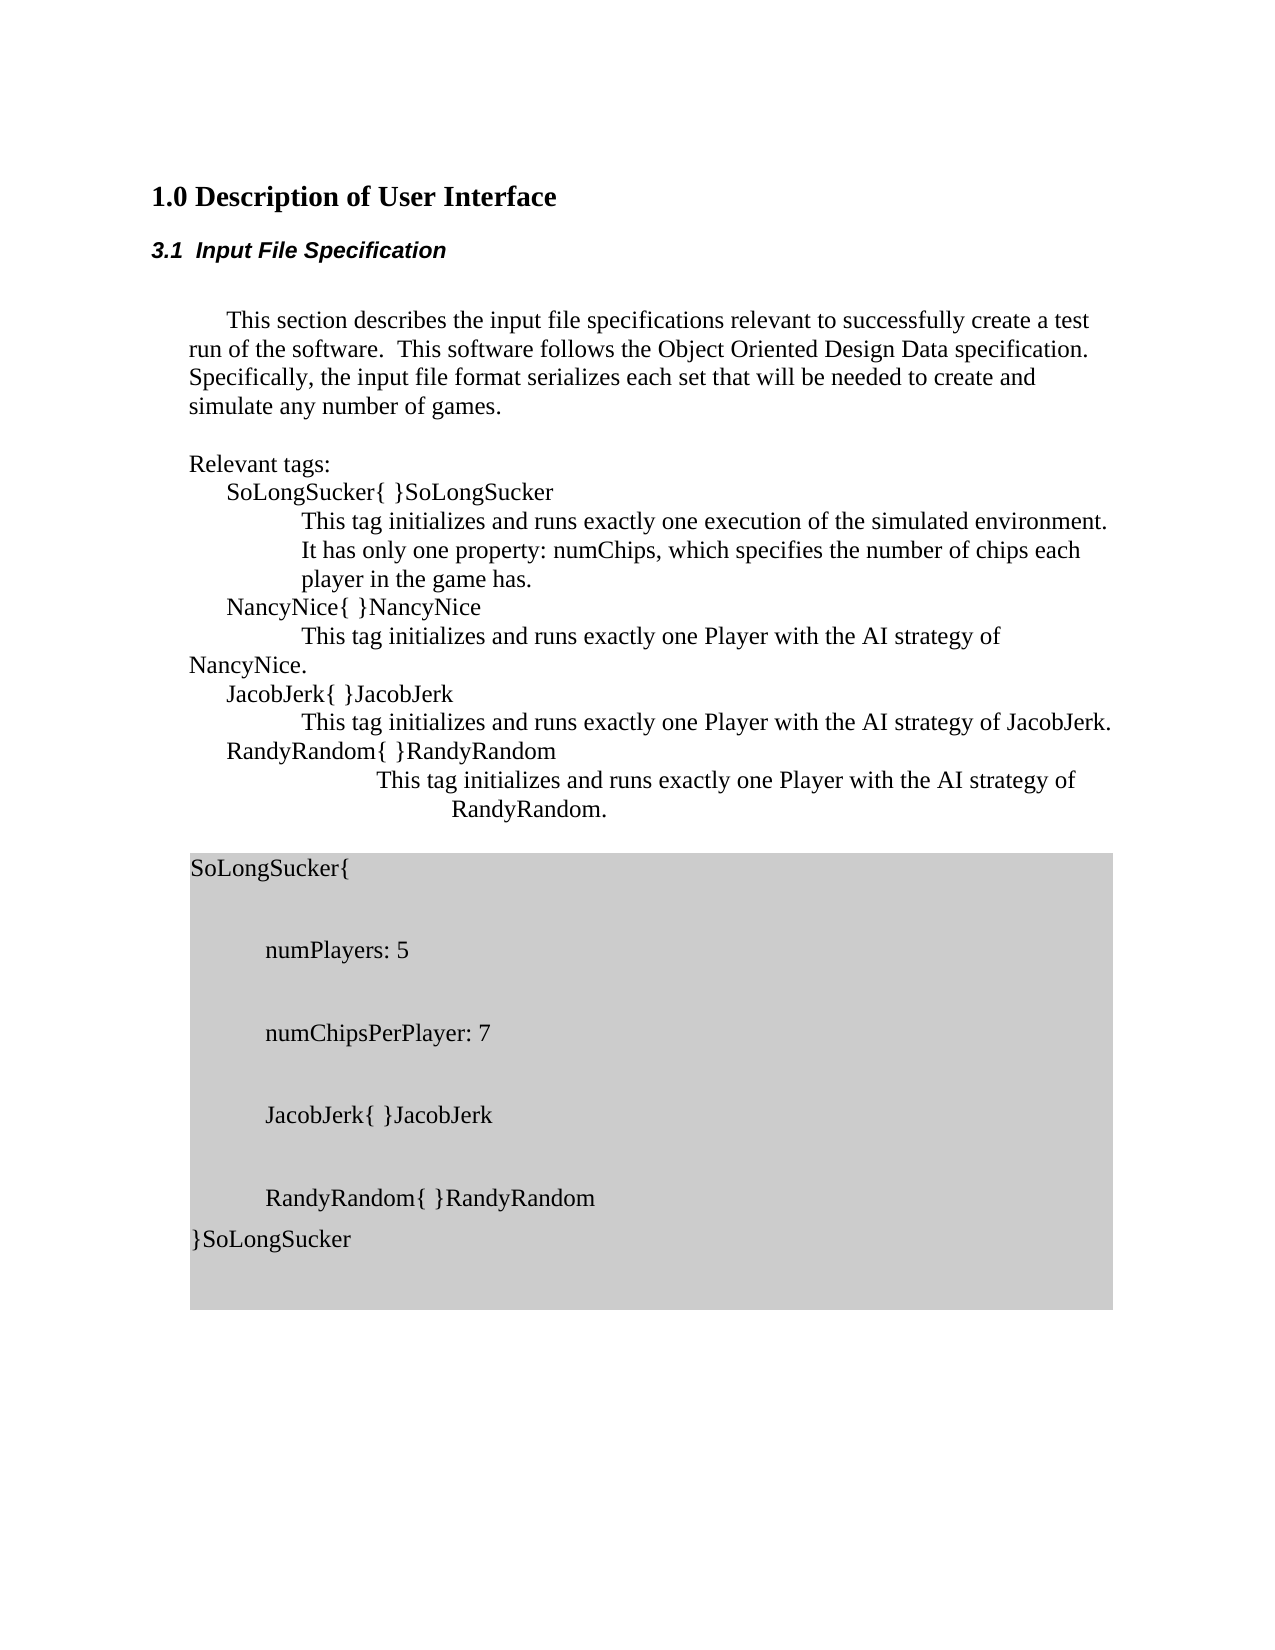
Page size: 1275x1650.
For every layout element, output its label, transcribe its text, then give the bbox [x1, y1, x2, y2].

text SoLongSucker{ [190, 853, 1113, 881]
text This tag initializes and runs exactly one Player with the AI strategy of JacobJerk. [188, 707, 1125, 736]
text JacobJerk{ }JacobJerk [190, 1100, 1113, 1129]
text This tag initializes and runs exactly one Player with the AI strategy of NancyNice. [188, 621, 1125, 679]
text This tag initializes and runs exactly one Player with the AI strategy of RandyRandom. [188, 765, 1125, 822]
text numChipsPerPlayer: 7 [190, 1018, 1113, 1046]
text numPlayers: 5 [190, 935, 1113, 964]
text }SoLongSucker [190, 1224, 1113, 1253]
text RandyRandom{ }RandyRandom [188, 736, 1125, 765]
text It has only one property: numChips, which specifies the number of chips each player in the game has. [151, 535, 1125, 592]
text RandyRandom{ }RandyRandom [190, 1183, 1113, 1211]
subtitle 3.1 Input File Specification [151, 237, 1125, 264]
text SoLongSucker{ }SoLongSucker This tag initializes and runs exactly one execution of the simulated environment. [188, 477, 1125, 535]
list Description of User Interface [151, 179, 1125, 212]
text NancyNice{ }NancyNice [188, 592, 1125, 621]
text This section describes the input file specifications relevant to successfully create a test run of the software. This software follows the Object Oriented Design Data specification. Specifically, the input file format serializes each set that will be needed to create and simulate any number of games. [188, 305, 1125, 420]
text JacobJerk{ }JacobJerk [188, 679, 1125, 707]
text Relevant tags: [188, 449, 1125, 477]
